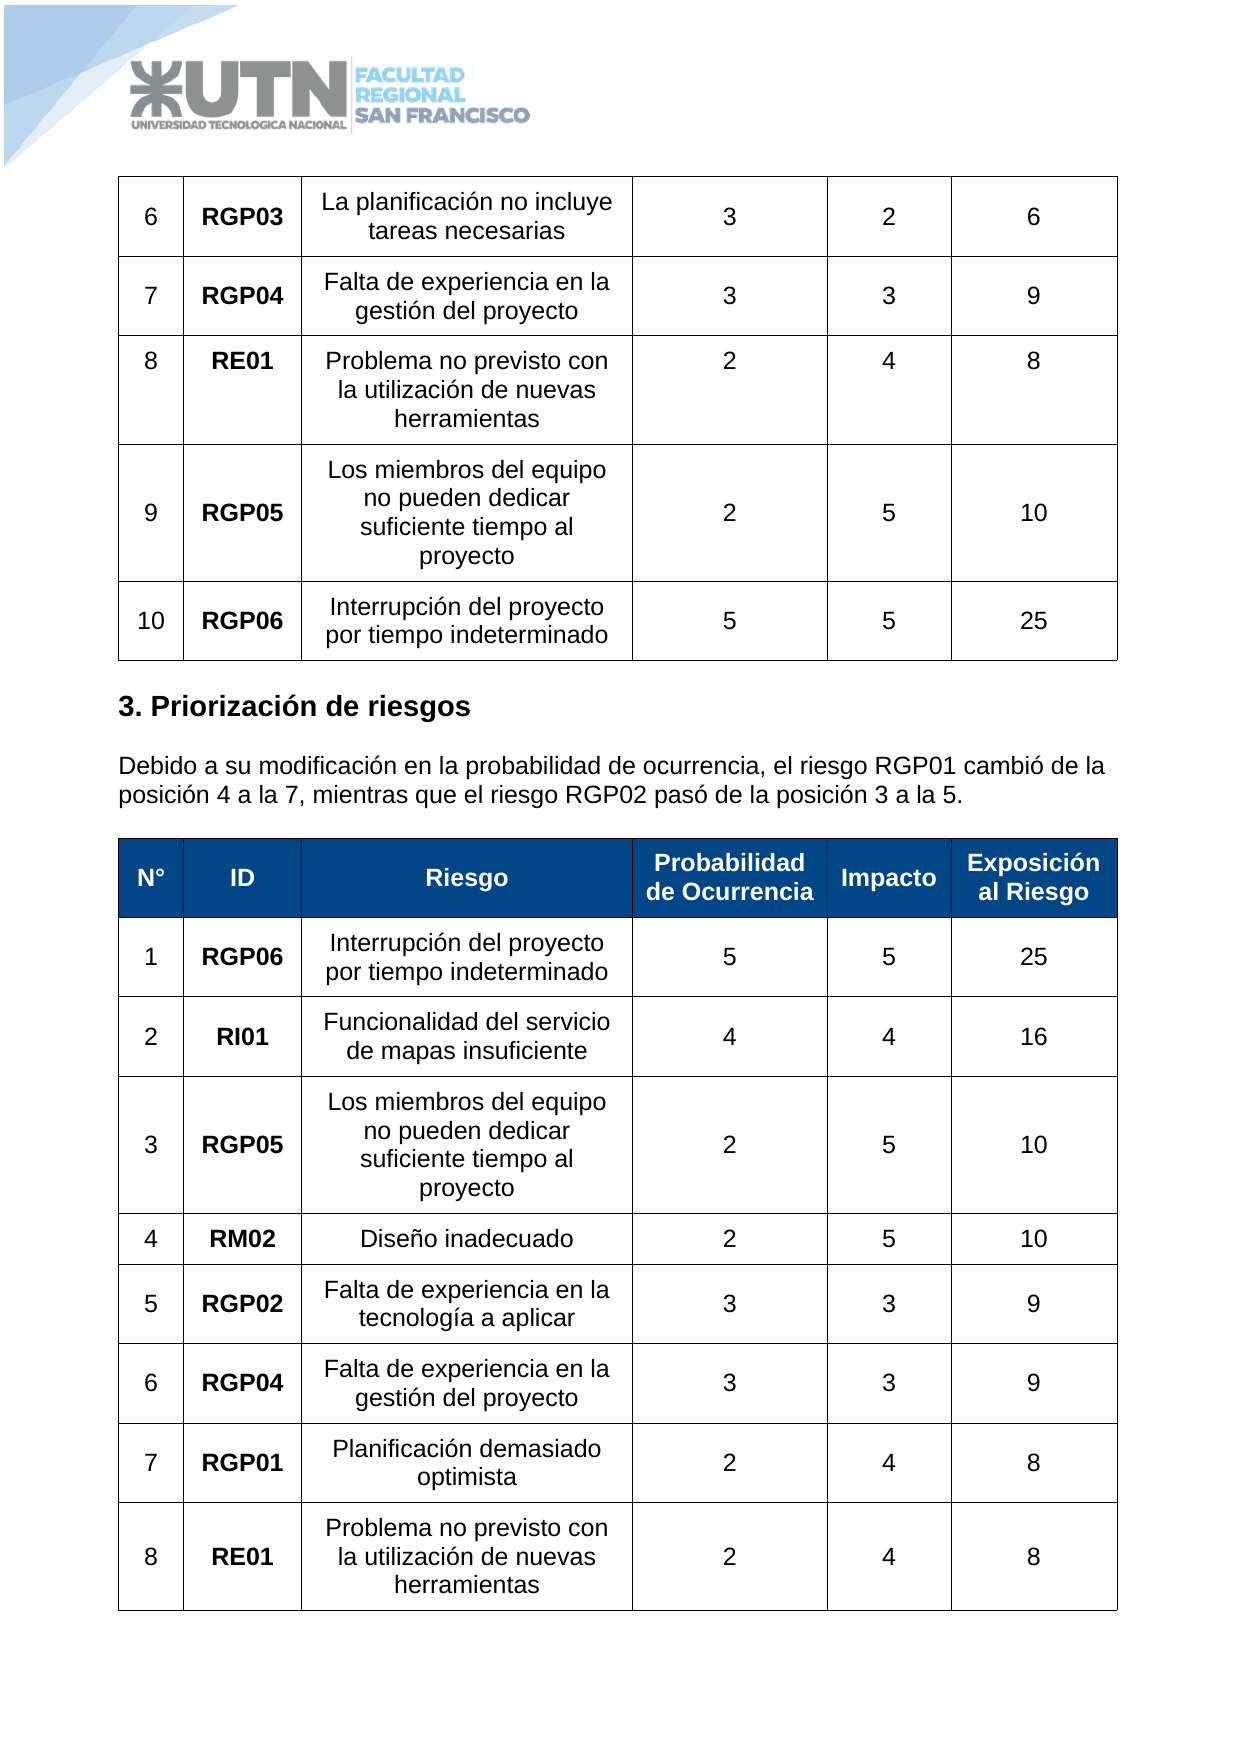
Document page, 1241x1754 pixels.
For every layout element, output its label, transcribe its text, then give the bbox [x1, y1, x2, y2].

table_header ID [184, 839, 301, 917]
table_cell 3 [633, 1265, 827, 1343]
table_cell 1 [119, 918, 183, 996]
table_cell 7 [119, 1424, 183, 1502]
table_cell Los miembros del equipo no pueden dedicar suficiente tiempo al proyecto [302, 445, 632, 581]
table_cell Falta de experiencia en la gestión del proyecto [302, 257, 632, 335]
table_cell 4 [828, 997, 951, 1076]
table_cell 8 [952, 336, 1117, 443]
table_cell 4 [633, 997, 827, 1076]
table_cell RGP02 [184, 1265, 301, 1343]
table_cell 2 [633, 1214, 827, 1263]
table_cell 25 [952, 918, 1117, 996]
table_cell 10 [952, 445, 1117, 581]
table_cell 4 [828, 1503, 951, 1610]
table_cell 5 [828, 582, 951, 660]
table_cell 2 [633, 445, 827, 581]
table_cell 3 [828, 257, 951, 335]
table_cell 6 [119, 177, 183, 256]
table_cell 2 [633, 1424, 827, 1502]
table_cell 3 [828, 1344, 951, 1422]
table_cell 5 [633, 918, 827, 996]
table_cell 25 [952, 582, 1117, 660]
table_cell 10 [119, 582, 183, 660]
table_cell 5 [828, 918, 951, 996]
table_cell La planificación no incluye tareas necesarias [302, 177, 632, 256]
table_cell 10 [952, 1214, 1117, 1263]
table_header Probabilidad de Ocurrencia [633, 839, 827, 917]
table_cell RGP06 [184, 582, 301, 660]
table_cell 8 [119, 336, 183, 443]
table_cell RM02 [184, 1214, 301, 1263]
table_cell 2 [828, 177, 951, 256]
table_header Riesgo [302, 839, 632, 917]
text 3. Priorización de riesgos [118, 689, 1122, 722]
table_cell RGP04 [184, 1344, 301, 1422]
table_cell 2 [633, 336, 827, 443]
table_cell Diseño inadecuado [302, 1214, 632, 1263]
table_cell RE01 [184, 1503, 301, 1610]
table_cell 9 [952, 1344, 1117, 1422]
table_cell RGP05 [184, 1077, 301, 1213]
table_cell RGP01 [184, 1424, 301, 1502]
table_cell RI01 [184, 997, 301, 1076]
table_cell Funcionalidad del servicio de mapas insuficiente [302, 997, 632, 1076]
table_cell 6 [952, 177, 1117, 256]
table_cell Falta de experiencia en la tecnología a aplicar [302, 1265, 632, 1343]
table_cell 9 [119, 445, 183, 581]
table_cell 4 [119, 1214, 183, 1263]
table_cell Problema no previsto con la utilización de nuevas herramientas [302, 1503, 632, 1610]
table_header Exposición al Riesgo [952, 839, 1117, 917]
table_cell Interrupción del proyecto por tiempo indeterminado [302, 918, 632, 996]
table_cell 4 [828, 1424, 951, 1502]
table_cell 3 [119, 1077, 183, 1213]
table_cell RE01 [184, 336, 301, 443]
table_cell 4 [828, 336, 951, 443]
table_cell 3 [633, 1344, 827, 1422]
table_cell 3 [633, 177, 827, 256]
table_cell RGP03 [184, 177, 301, 256]
table_header N° [119, 839, 183, 917]
table_cell RGP05 [184, 445, 301, 581]
table_cell Falta de experiencia en la gestión del proyecto [302, 1344, 632, 1422]
table_cell 16 [952, 997, 1117, 1076]
table_cell 9 [952, 257, 1117, 335]
table_cell 3 [633, 257, 827, 335]
text Debido a su modificación en la probabilidad de ocurrencia, el riesgo RGP01 cambió de la posición 4 a la 7, mientras que el riesgo RGP02 pasó de la posición 3 a la 5. [118, 751, 1122, 809]
table_cell 5 [828, 1214, 951, 1263]
table_cell 8 [119, 1503, 183, 1610]
picture [3, 5, 532, 169]
table_cell 10 [952, 1077, 1117, 1213]
table_cell Los miembros del equipo no pueden dedicar suficiente tiempo al proyecto [302, 1077, 632, 1213]
table_cell RGP04 [184, 257, 301, 335]
table_cell Problema no previsto con la utilización de nuevas herramientas [302, 336, 632, 443]
table_cell 2 [119, 997, 183, 1076]
table_cell 3 [828, 1265, 951, 1343]
table_cell 5 [828, 1077, 951, 1213]
table_cell 8 [952, 1424, 1117, 1502]
table_cell 9 [952, 1265, 1117, 1343]
table_cell 8 [952, 1503, 1117, 1610]
table_cell 2 [633, 1077, 827, 1213]
table_cell 2 [633, 1503, 827, 1610]
table_cell Interrupción del proyecto por tiempo indeterminado [302, 582, 632, 660]
table_cell RGP06 [184, 918, 301, 996]
table_cell 7 [119, 257, 183, 335]
table_header Impacto [828, 839, 951, 917]
table_cell 5 [119, 1265, 183, 1343]
table_cell 5 [828, 445, 951, 581]
table_cell Planificación demasiado optimista [302, 1424, 632, 1502]
table_cell 5 [633, 582, 827, 660]
table_cell 6 [119, 1344, 183, 1422]
